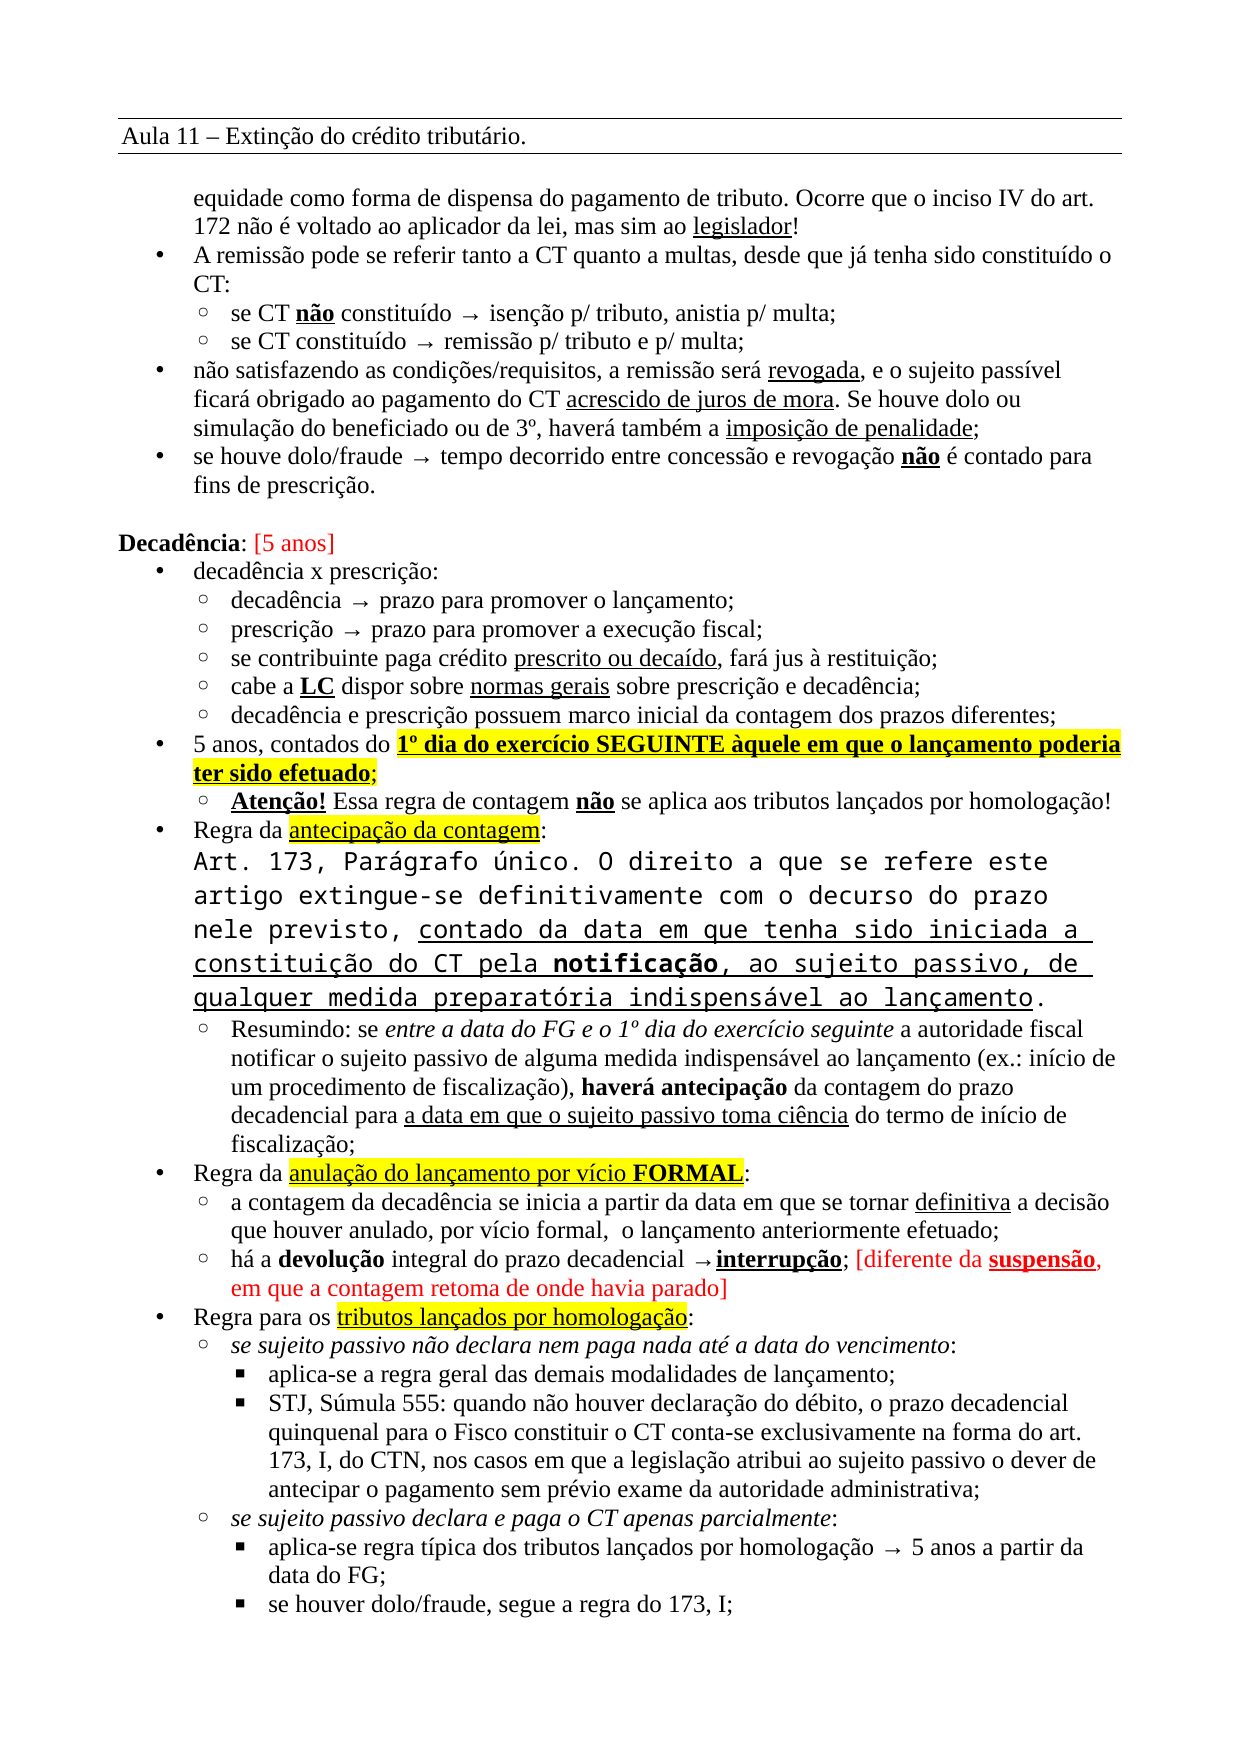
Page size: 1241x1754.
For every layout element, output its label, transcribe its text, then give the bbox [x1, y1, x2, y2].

list prescrição → prazo para promover a execução fiscal; [193, 614, 1122, 643]
list Regra para os tributos lançados por homologação: [156, 1302, 1122, 1330]
list se houve dolo/fraude → tempo decorrido entre concessão e revogação não é contado para fins de prescrição. [156, 441, 1122, 499]
text Decadência: [5 anos] [118, 528, 1122, 556]
list decadência e prescrição possuem marco inicial da contagem dos prazos diferentes; [193, 700, 1122, 729]
list equidade como forma de dispensa do pagamento de tributo. Ocorre que o inciso IV do art. 172 não é voltado ao aplicador da lei, mas sim ao legislador! [156, 183, 1122, 240]
list se CT constituído → remissão p/ tributo e p/ multa; [193, 326, 1122, 355]
list A remissão pode se referir tanto a CT quanto a multas, desde que já tenha sido constituído o CT: [156, 240, 1122, 298]
list se CT não constituído → isenção p/ tributo, anistia p/ multa; [193, 298, 1122, 326]
list Atenção! Essa regra de contagem não se aplica aos tributos lançados por homologação! [193, 786, 1122, 815]
list não satisfazendo as condições/requisitos, a remissão será revogada, e o sujeito passível ficará obrigado ao pagamento do CT acrescido de juros de mora. Se houve dolo ou simulação do beneficiado ou de 3º, haverá também a imposição de penalidade; [156, 355, 1122, 441]
list decadência → prazo para promover o lançamento; [193, 585, 1122, 614]
list aplica-se a regra geral das demais modalidades de lançamento; [231, 1359, 1122, 1388]
list STJ, Súmula 555: quando não houver declaração do débito, o prazo decadencial quinquenal para o Fisco constituir o CT conta-se exclusivamente na forma do art. 173, I, do CTN, nos casos em que a legislação atribui ao sujeito passivo o dever de antecipar o pagamento sem prévio exame da autoridade administrativa; [231, 1388, 1122, 1503]
list se sujeito passivo declara e paga o CT apenas parcialmente: [193, 1503, 1122, 1532]
list se houver dolo/fraude, segue a regra do 173, I; [231, 1589, 1122, 1618]
list Regra da antecipação da contagem: Art. 173, Parágrafo único. O direito a que se refere este artigo extingue-se definitivamente com o decurso do prazo nele previsto, contado da data em que tenha sido iniciada a constituição do CT pela notificação, ao sujeito passivo, de qualquer medida preparatória indispensável ao lançamento. [156, 815, 1122, 1014]
list se contribuinte paga crédito prescrito ou decaído, fará jus à restituição; [193, 643, 1122, 671]
list 5 anos, contados do 1º dia do exercício SEGUINTE àquele em que o lançamento poderia ter sido efetuado; [156, 729, 1122, 786]
list decadência x prescrição: [156, 556, 1122, 585]
list se sujeito passivo não declara nem paga nada até a data do vencimento: [193, 1330, 1122, 1359]
list a contagem da decadência se inicia a partir da data em que se tornar definitiva a decisão que houver anulado, por vício formal, o lançamento anteriormente efetuado; [193, 1187, 1122, 1244]
list há a devolução integral do prazo decadencial →interrupção; [diferente da suspensão, em que a contagem retoma de onde havia parado] [193, 1244, 1122, 1302]
list cabe a LC dispor sobre normas gerais sobre prescrição e decadência; [193, 671, 1122, 700]
list Regra da anulação do lançamento por vício FORMAL: [156, 1158, 1122, 1187]
list aplica-se regra típica dos tributos lançados por homologação → 5 anos a partir da data do FG; [231, 1532, 1122, 1589]
list Resumindo: se entre a data do FG e o 1º dia do exercício seguinte a autoridade fiscal notificar o sujeito passivo de alguma medida indispensável ao lançamento (ex.: início de um procedimento de fiscalização), haverá antecipação da contagem do prazo decadencial para a data em que o sujeito passivo toma ciência do termo de início de fiscalização; [193, 1014, 1122, 1158]
